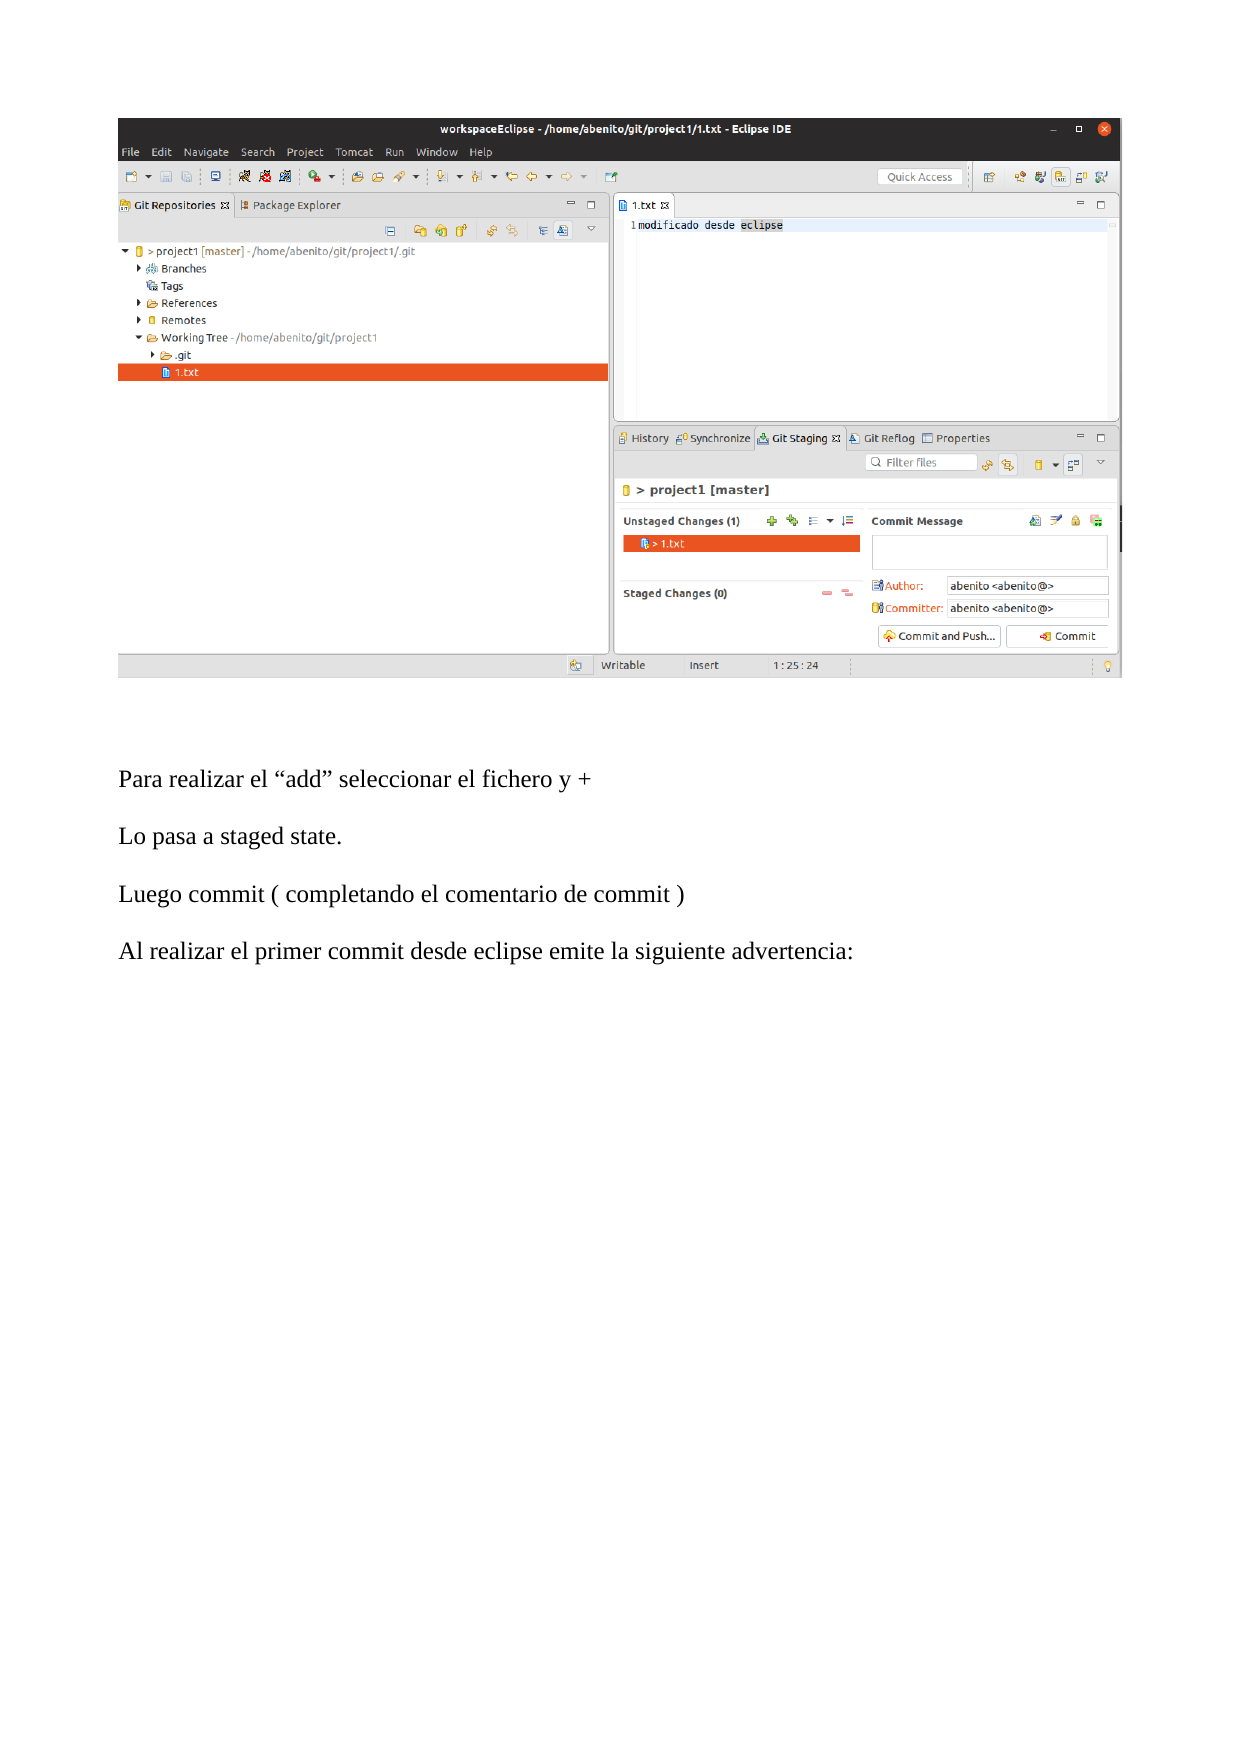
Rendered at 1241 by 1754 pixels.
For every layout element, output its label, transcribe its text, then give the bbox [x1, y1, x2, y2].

picture [118, 118, 1123, 678]
text Para realizar el “add” seleccionar el fichero y + [118, 764, 1122, 792]
text Al realizar el primer commit desde eclipse emite la siguiente advertencia: [118, 936, 1122, 965]
text Luego commit ( completando el comentario de commit ) [118, 879, 1122, 907]
text Lo pasa a staged state. [118, 821, 1122, 850]
